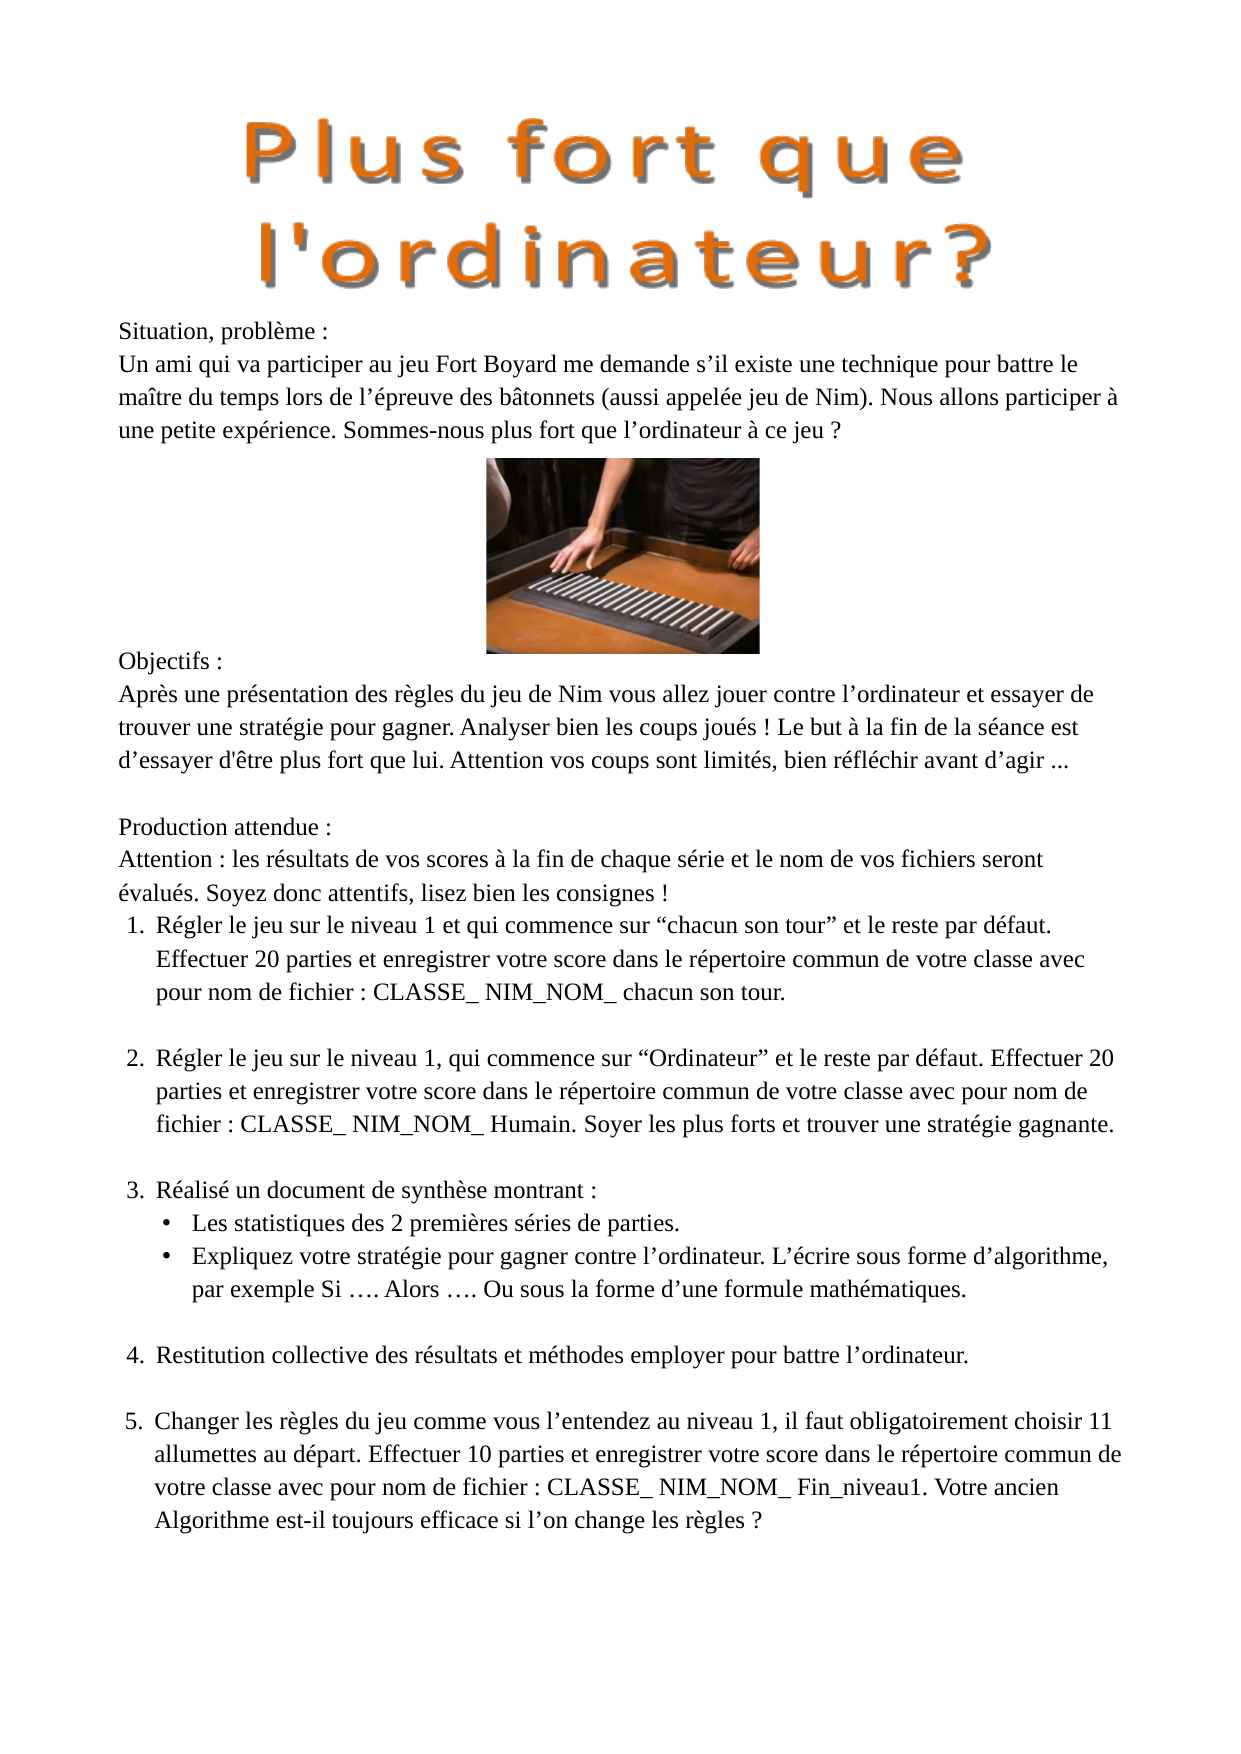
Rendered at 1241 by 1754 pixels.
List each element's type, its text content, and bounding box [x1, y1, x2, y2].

list Réalisé un document de synthèse montrant : [156, 1175, 1122, 1203]
list Restitution collective des résultats et méthodes employer pour battre l’ordinateur. [156, 1340, 1122, 1369]
list Les statistiques des 2 premières séries de parties. [192, 1208, 1122, 1237]
list Expliquez votre stratégie pour gagner contre l’ordinateur. L’écrire sous forme d’algorithme, par exemple Si …. Alors …. Ou sous la forme d’une formule mathématiques. [192, 1241, 1122, 1303]
list Changer les règles du jeu comme vous l’entendez au niveau 1, il faut obligatoirement choisir 11 allumettes au départ. Effectuer 10 parties et enregistrer votre score dans le répertoire commun de votre classe avec pour nom de fichier : CLASSE_ NIM_NOM_ Fin_niveau1. Votre ancien Algorithme est-il toujours efficace si l’on change les règles ? [154, 1406, 1122, 1534]
text Un ami qui va participer au jeu Fort Boyard me demande s’il existe une technique pour battre le maître du temps lors de l’épreuve des bâtonnets (aussi appelée jeu de Nim). Nous allons participer à une petite expérience. Sommes-nous plus fort que l’ordinateur à ce jeu ? [118, 349, 1122, 444]
text Situation, problème : [118, 316, 1122, 345]
picture [486, 458, 760, 654]
list Régler le jeu sur le niveau 1 et qui commence sur “chacun son tour” et le reste par défaut. Effectuer 20 parties et enregistrer votre score dans le répertoire commun de votre classe avec pour nom de fichier : CLASSE_ NIM_NOM_ chacun son tour. [156, 911, 1122, 1005]
picture [246, 118, 994, 292]
text Production attendue : [118, 812, 1122, 840]
list Régler le jeu sur le niveau 1, qui commence sur “Ordinateur” et le reste par défaut. Effectuer 20 parties et enregistrer votre score dans le répertoire commun de votre classe avec pour nom de fichier : CLASSE_ NIM_NOM_ Humain. Soyer les plus forts et trouver une stratégie gagnante. [156, 1043, 1122, 1137]
text Après une présentation des règles du jeu de Nim vous allez jouer contre l’ordinateur et essayer de trouver une stratégie pour gagner. Analyser bien les coups joués ! Le but à la fin de la séance est d’essayer d'être plus fort que lui. Attention vos coups sont limités, bien réfléchir avant d’agir ... [118, 679, 1122, 774]
text Attention : les résultats de vos scores à la fin de chaque série et le nom de vos fichiers seront évalués. Soyez donc attentifs, lisez bien les consignes ! [118, 844, 1122, 906]
text Objectifs : [118, 646, 1122, 675]
